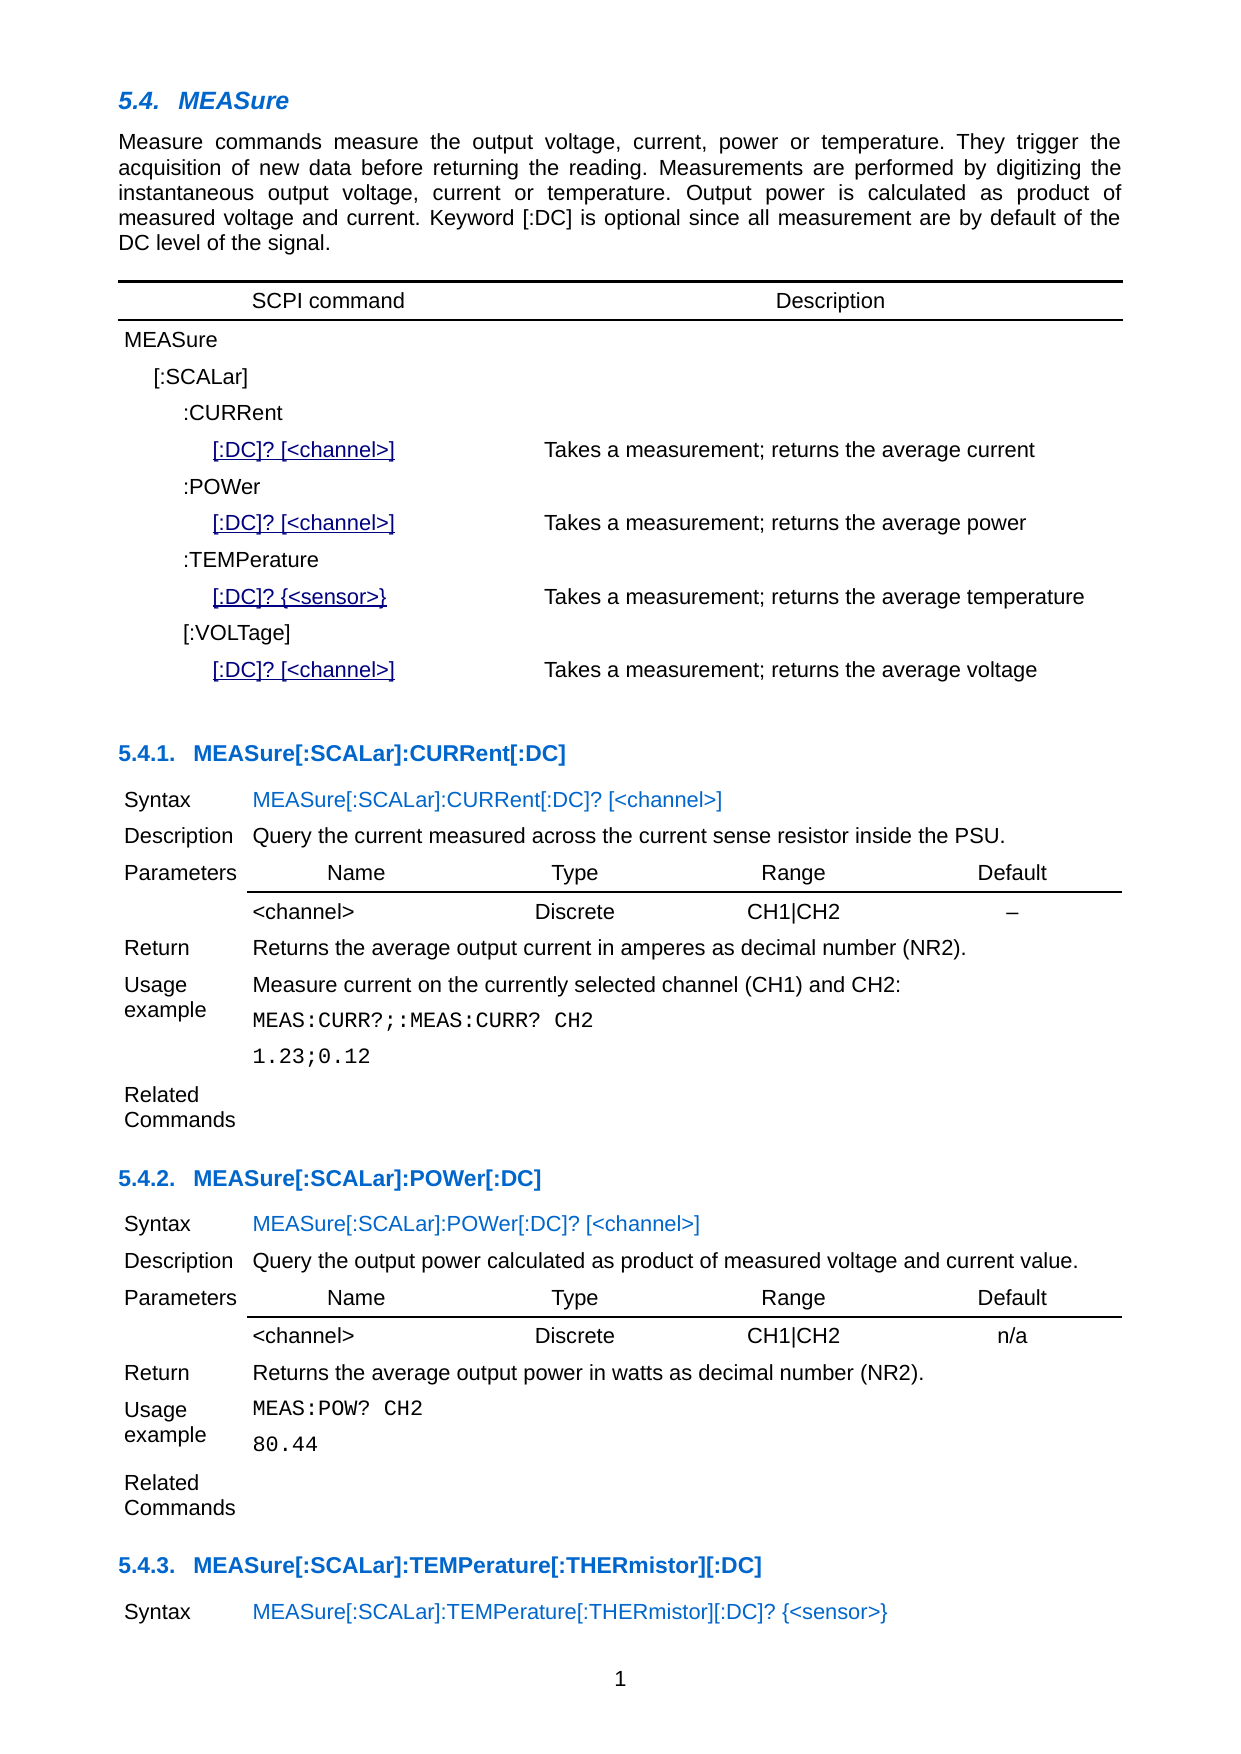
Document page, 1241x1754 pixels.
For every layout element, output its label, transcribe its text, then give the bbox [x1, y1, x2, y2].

table_cell Type [465, 854, 684, 891]
table_cell [247, 1464, 1122, 1526]
table_cell Related Commands [118, 1464, 247, 1526]
table_cell Takes a measurement; returns the average voltage [538, 651, 1122, 688]
table_cell MEAS:POW? CH2 80.44 [247, 1391, 1122, 1464]
table_cell <channel> [247, 893, 465, 929]
table_cell [538, 615, 1122, 651]
table_header Description [538, 283, 1122, 319]
table_header MEASure[:SCALar]:CURRent[:DC]? [<channel>] [247, 781, 1122, 817]
table_cell [:DC]? [<channel>] [118, 505, 538, 541]
table_cell Takes a measurement; returns the average temperature [538, 578, 1122, 614]
table_cell Discrete [465, 893, 684, 929]
table_cell Discrete [465, 1318, 684, 1354]
table_cell :POWer [118, 468, 538, 504]
table_cell Range [684, 1279, 903, 1316]
table_cell [538, 395, 1122, 431]
subtitle MEASure[:SCALar]:TEMPerature[:THERmistor][:DC] [118, 1552, 1122, 1579]
table_cell Type [465, 1279, 684, 1316]
table_cell Returns the average output power in watts as decimal number (NR2). [247, 1354, 1122, 1391]
table_cell Parameters [118, 854, 247, 929]
table_cell Measure current on the currently selected channel (CH1) and CH2: MEAS:CURR?;:MEAS:CURR? CH2 1.23;0.12 [247, 966, 1122, 1076]
table_cell CH1|CH2 [684, 1318, 903, 1354]
table_cell [:DC]? {<sensor>} [118, 578, 538, 614]
table_cell Related Commands [118, 1076, 247, 1138]
table_cell CH1|CH2 [684, 893, 903, 929]
table_header MEASure[:SCALar]:POWer[:DC]? [<channel>] [247, 1206, 1122, 1242]
table_header Syntax [118, 1206, 247, 1242]
subtitle MEASure [118, 86, 1122, 114]
table_cell Takes a measurement; returns the average power [538, 505, 1122, 541]
subtitle MEASure[:SCALar]:POWer[:DC] [118, 1164, 1122, 1191]
table_cell [538, 358, 1122, 394]
table_cell Query the current measured across the current sense resistor inside the PSU. [247, 818, 1122, 854]
table_cell [:SCALar] [118, 358, 538, 394]
table_cell Default [903, 854, 1122, 891]
table_header Syntax [118, 781, 247, 817]
table_cell Description [118, 1242, 247, 1279]
table_header SCPI command [118, 283, 538, 319]
table_cell [247, 1076, 1122, 1138]
table_cell n/a [903, 1318, 1122, 1354]
table_cell Return [118, 930, 247, 966]
table_cell Name [247, 1279, 465, 1316]
table_cell Query the output power calculated as product of measured voltage and current value. [247, 1242, 1122, 1279]
table_cell Name [247, 854, 465, 891]
table_cell :TEMPerature [118, 541, 538, 578]
table_cell [538, 468, 1122, 504]
table_cell Description [118, 818, 247, 854]
table_header MEASure[:SCALar]:TEMPerature[:THERmistor][:DC]? {<sensor>} [247, 1594, 1122, 1630]
subtitle MEASure[:SCALar]:CURRent[:DC] [118, 740, 1122, 766]
table_cell [:DC]? [<channel>] [118, 651, 538, 688]
table_cell :CURRent [118, 395, 538, 431]
table_header Syntax [118, 1594, 247, 1630]
table_cell Range [684, 854, 903, 891]
table_cell [:VOLTage] [118, 615, 538, 651]
table_cell [:DC]? [<channel>] [118, 431, 538, 468]
table_cell Takes a measurement; returns the average current [538, 431, 1122, 468]
table_cell Usage example [118, 966, 247, 1076]
table_cell <channel> [247, 1318, 465, 1354]
table_cell Parameters [118, 1279, 247, 1354]
table_cell [538, 541, 1122, 578]
table_cell [538, 321, 1122, 358]
table_cell Return [118, 1354, 247, 1391]
text Measure commands measure the output voltage, current, power or temperature. They trigger the acquisition of new data before returning the reading. Measurements are performed by digitizing the instantaneous output voltage, current or temperature. Output power is calculated as product of measured voltage and current. Keyword [:DC] is optional since all measurement are by default of the DC level of the signal. [118, 129, 1122, 255]
table_cell – [903, 893, 1122, 929]
table_cell Usage example [118, 1391, 247, 1464]
table_cell Default [903, 1279, 1122, 1316]
table_cell Returns the average output current in amperes as decimal number (NR2). [247, 930, 1122, 966]
table_cell MEASure [118, 321, 538, 358]
